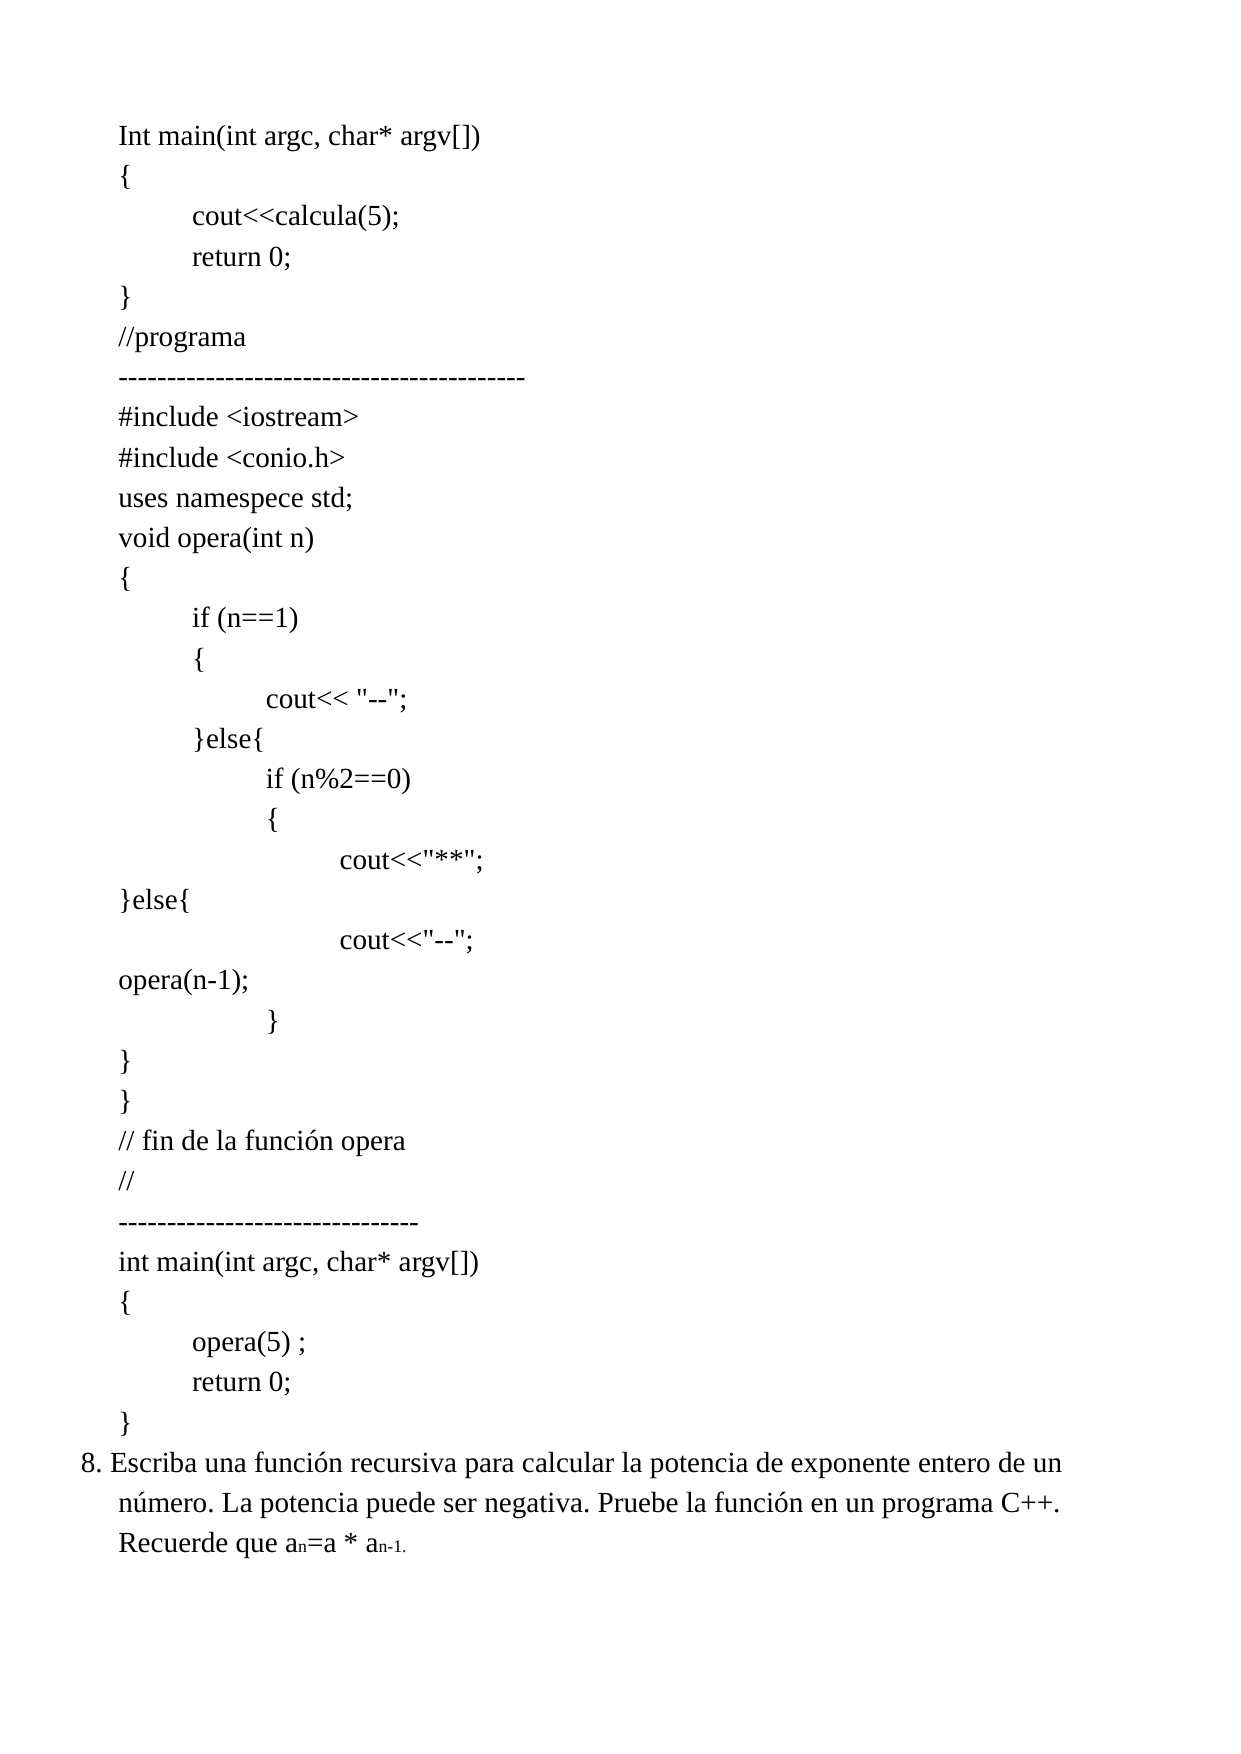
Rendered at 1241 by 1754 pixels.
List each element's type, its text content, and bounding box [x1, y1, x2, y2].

text if (n%2==0) [192, 761, 1122, 795]
text opera(5) ; [118, 1324, 1122, 1358]
text Int main(int argc, char* argv[]) [118, 118, 1122, 152]
text #include <conio.h> [118, 440, 1122, 473]
text cout<<"--"; [266, 922, 1122, 956]
text } [118, 1405, 1122, 1438]
text return 0; [118, 1364, 1122, 1398]
text #include <iostream> [118, 399, 1122, 433]
text cout<<calcula(5); [118, 198, 1122, 232]
text // fin de la función opera [118, 1123, 1122, 1157]
text // [118, 1163, 1122, 1197]
text uses namespece std; [118, 480, 1122, 513]
text if (n==1) [118, 601, 1122, 634]
text cout<<"**"; [266, 842, 1122, 875]
text { [118, 158, 1122, 192]
text //programa [118, 319, 1122, 353]
text }else{ [118, 882, 1122, 916]
text return 0; [118, 239, 1122, 272]
text { [192, 802, 1122, 835]
text } [192, 1003, 1122, 1036]
text int main(int argc, char* argv[]) [118, 1244, 1122, 1277]
text opera(n-1); [118, 962, 1122, 996]
text } [118, 279, 1122, 312]
text ------------------------------------------ [118, 359, 1122, 393]
text { [118, 1284, 1122, 1318]
text ------------------------------- [118, 1204, 1122, 1237]
text }else{ [118, 721, 1122, 755]
text { [118, 560, 1122, 594]
text { [118, 641, 1122, 674]
text 8. Escriba una función recursiva para calcular la potencia de exponente entero de un número. La potencia puede ser negativa. Pruebe la función en un programa C++. Recuerde que an=a * an-1. [81, 1445, 1122, 1559]
text } [118, 1043, 1122, 1076]
text void opera(int n) [118, 520, 1122, 554]
text } [118, 1083, 1122, 1117]
text cout<< "--"; [192, 681, 1122, 714]
